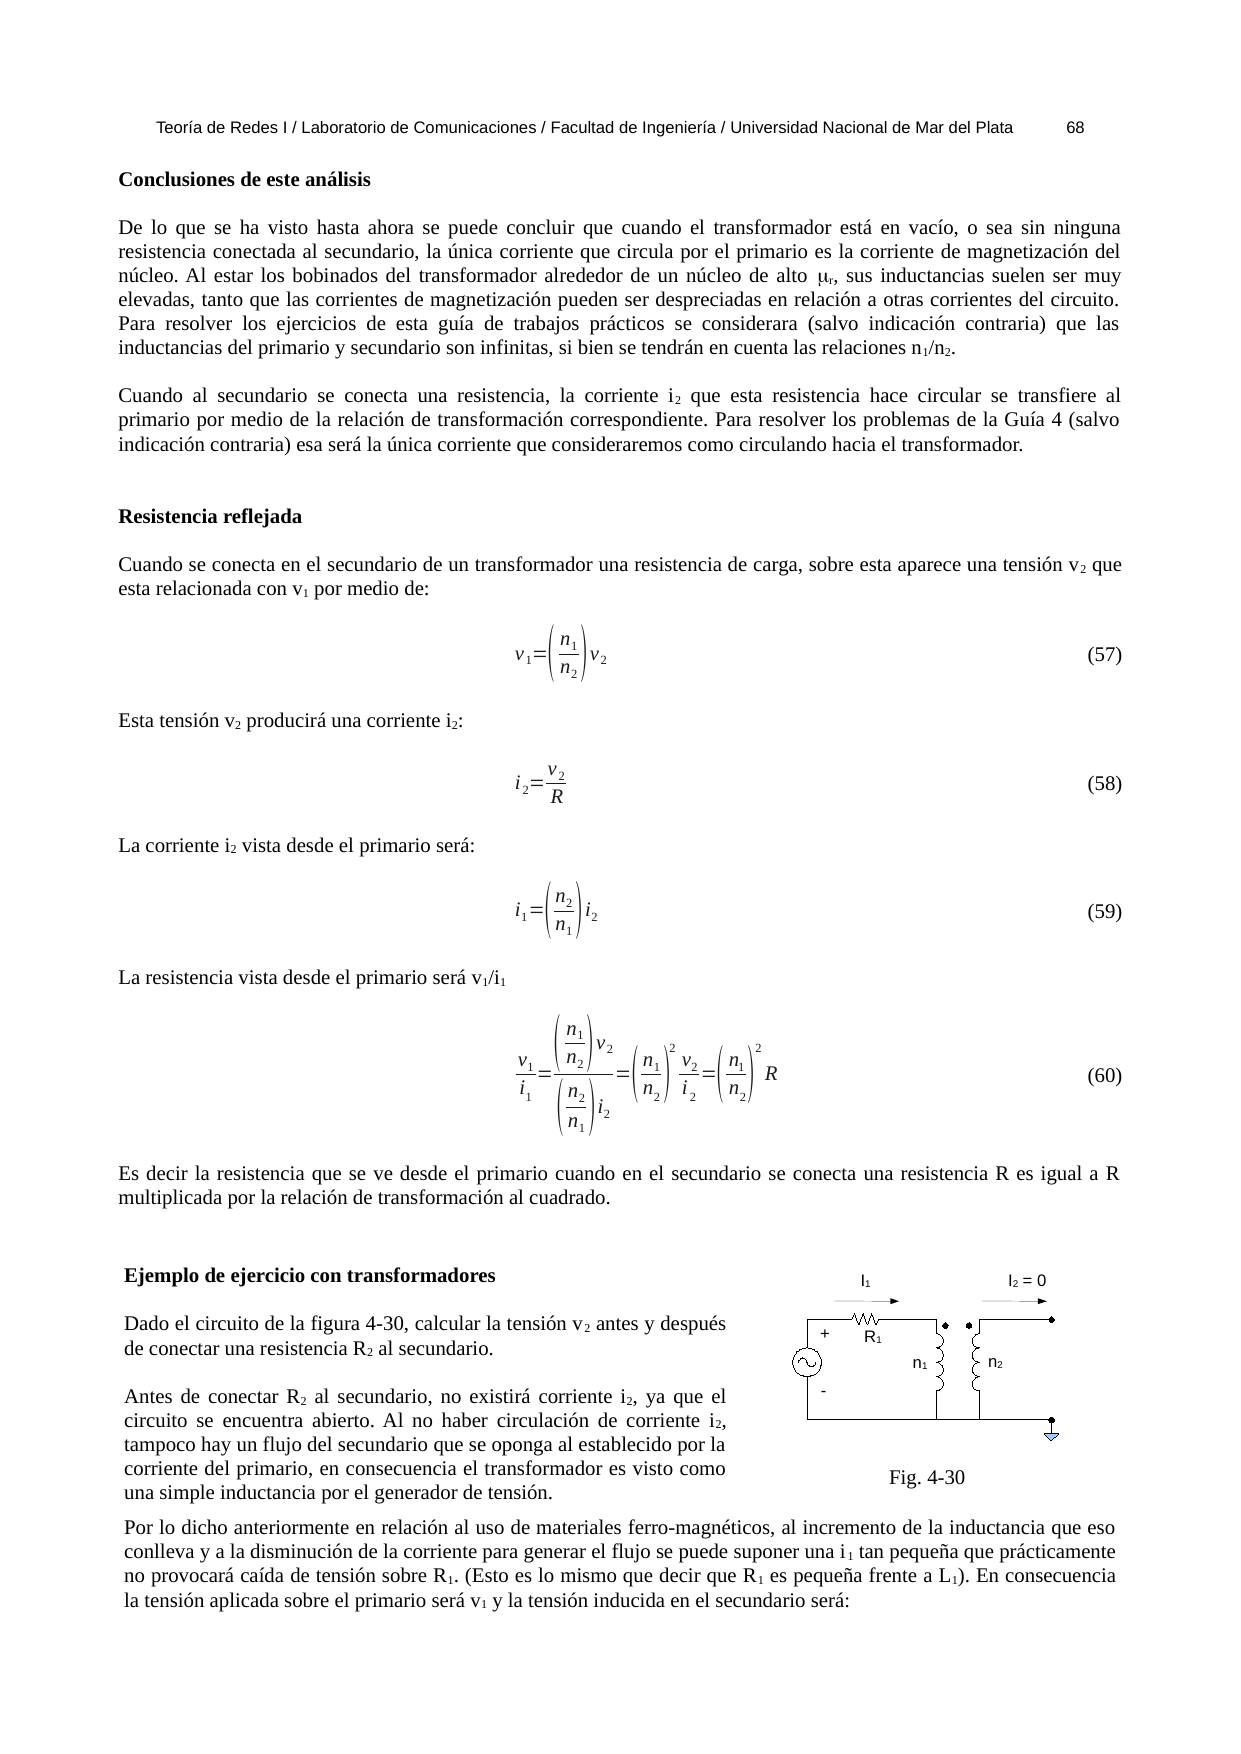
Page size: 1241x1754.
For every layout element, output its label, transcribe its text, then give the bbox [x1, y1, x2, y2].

text Cuando al secundario se conecta una resistencia, la corriente i2 que esta resistencia hace circular se transfiere al primario por medio de la relación de transformación correspondiente. Para resolver los problemas de la Guía 4 (salvo indicación contraria) esa será la única corriente que consideraremos como circulando hacia el transformador. [118, 383, 1122, 456]
text (57) [118, 624, 1122, 684]
text Cuando se conecta en el secundario de un transformador una resistencia de carga, sobre esta aparece una tensión v2 que esta relacionada con v1 por medio de: [118, 552, 1122, 600]
text (60) [118, 1013, 1122, 1137]
text (59) [118, 881, 1122, 941]
text Es decir la resistencia que se ve desde el primario cuando en el secundario se conecta una resistencia R es igual a R multiplicada por la relación de transformación al cuadrado. [118, 1161, 1122, 1209]
text (58) [118, 757, 1122, 808]
text Resistencia reflejada [118, 504, 1122, 528]
text Esta tensión v2 producirá una corriente i2: [118, 708, 1122, 732]
text De lo que se ha visto hasta ahora se puede concluir que cuando el transformador está en vacío, o sea sin ninguna resistencia conectada al secundario, la única corriente que circula por el primario es la corriente de magnetización del núcleo. Al estar los bobinados del transformador alrededor de un núcleo de alto r, sus inductancias suelen ser muy elevadas, tanto que las corrientes de magnetización pueden ser despreciadas en relación a otras corrientes del circuito. Para resolver los ejercicios de esta guía de trabajos prácticos se considerara (salvo indicación contraria) que las inductancias del primario y secundario son infinitas, si bien se tendrán en cuenta las relaciones n1/n2. [118, 215, 1122, 359]
table_header Ejemplo de ejercicio con transformadores Dado el circuito de la figura 4-30, calcular la tensión v2 antes y después de conectar una resistencia R2 al secundario. Antes de conectar R2 al secundario, no existirá corriente i2, ya que el circuito se encuentra abierto. Al no haber circulación de corriente i2, tampoco hay un flujo del secundario que se oponga al establecido por la corriente del primario, en consecuencia el transformador es visto como una simple inductancia por el generador de tensión. [118, 1258, 732, 1509]
text La corriente i2 vista desde el primario será: [118, 833, 1122, 857]
table_cell Por lo dicho anteriormente en relación al uso de materiales ferro-magnéticos, al incremento de la inductancia que eso conlleva y a la disminución de la corriente para generar el flujo se puede suponer una i1 tan pequeña que prácticamente no provocará caída de tensión sobre R1. (Esto es lo mismo que decir que R1 es pequeña frente a L1). En consecuencia la tensión aplicada sobre el primario será v1 y la tensión inducida en el secundario será: (61) [118, 1510, 1122, 1617]
text La resistencia vista desde el primario será v1/i1 [118, 965, 1122, 989]
table_header Fig. 4-30 [732, 1258, 1122, 1509]
text Conclusiones de este análisis [118, 167, 1122, 191]
